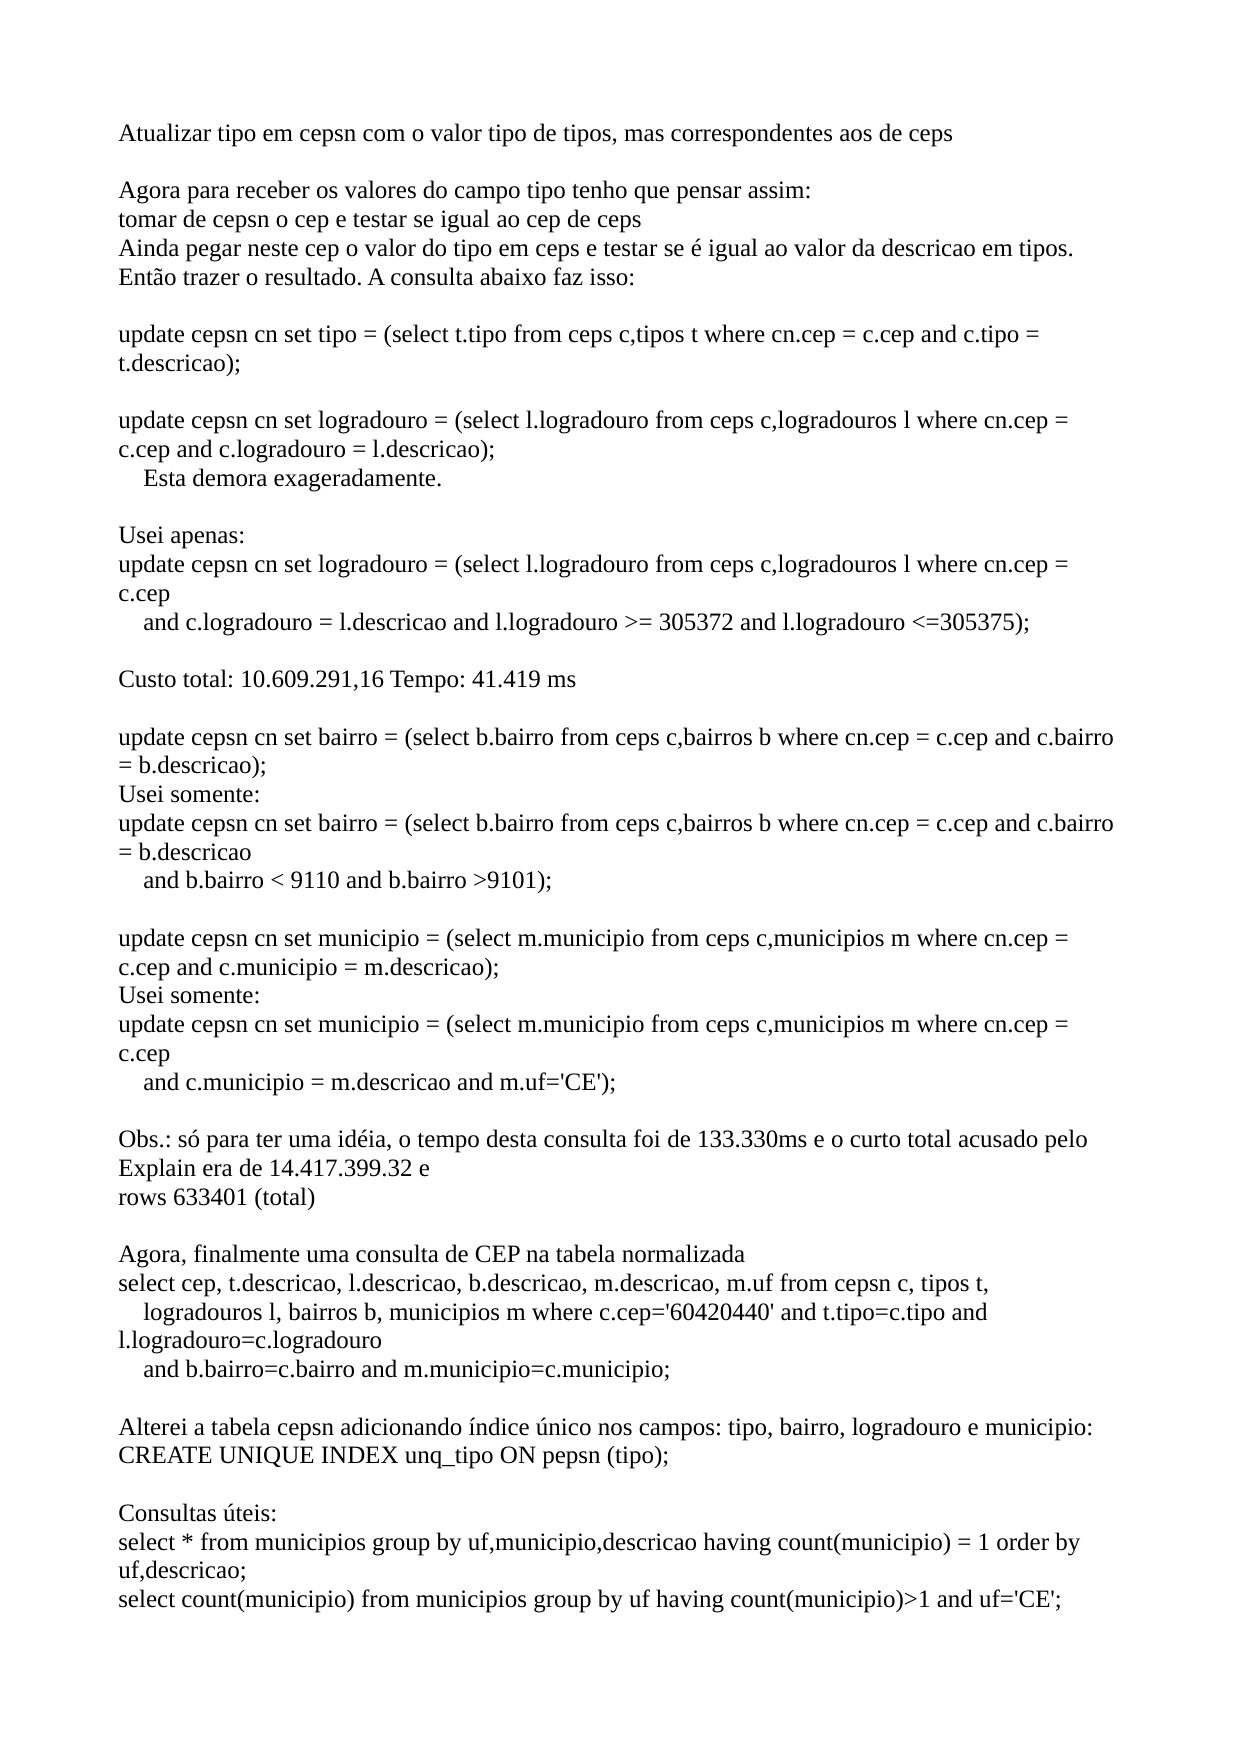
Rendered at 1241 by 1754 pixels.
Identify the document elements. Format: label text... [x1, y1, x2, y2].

text Atualizar tipo em cepsn com o valor tipo de tipos, mas correspondentes aos de ceps Agora para receber os valores do campo tipo tenho que pensar assim: tomar de cepsn o cep e testar se igual ao cep de ceps Ainda pegar neste cep o valor do tipo em ceps e testar se é igual ao valor da descricao em tipos. Então trazer o resultado. A consulta abaixo faz isso: update cepsn cn set tipo = (select t.tipo from ceps c,tipos t where cn.cep = c.cep and c.tipo = t.descricao); update cepsn cn set logradouro = (select l.logradouro from ceps c,logradouros l where cn.cep = c.cep and c.logradouro = l.descricao); Esta demora exageradamente. Usei apenas: update cepsn cn set logradouro = (select l.logradouro from ceps c,logradouros l where cn.cep = c.cep and c.logradouro = l.descricao and l.logradouro >= 305372 and l.logradouro <=305375); Custo total: 10.609.291,16 Tempo: 41.419 ms update cepsn cn set bairro = (select b.bairro from ceps c,bairros b where cn.cep = c.cep and c.bairro = b.descricao); Usei somente: update cepsn cn set bairro = (select b.bairro from ceps c,bairros b where cn.cep = c.cep and c.bairro = b.descricao and b.bairro < 9110 and b.bairro >9101); update cepsn cn set municipio = (select m.municipio from ceps c,municipios m where cn.cep = c.cep and c.municipio = m.descricao); Usei somente: update cepsn cn set municipio = (select m.municipio from ceps c,municipios m where cn.cep = c.cep and c.municipio = m.descricao and m.uf='CE'); Obs.: só para ter uma idéia, o tempo desta consulta foi de 133.330ms e o curto total acusado pelo Explain era de 14.417.399.32 e rows 633401 (total) Agora, finalmente uma consulta de CEP na tabela normalizada select cep, t.descricao, l.descricao, b.descricao, m.descricao, m.uf from cepsn c, tipos t, logradouros l, bairros b, municipios m where c.cep='60420440' and t.tipo=c.tipo and l.logradouro=c.logradouro and b.bairro=c.bairro and m.municipio=c.municipio; Alterei a tabela cepsn adicionando índice único nos campos: tipo, bairro, logradouro e municipio: CREATE UNIQUE INDEX unq_tipo ON pepsn (tipo); Consultas úteis: select * from municipios group by uf,municipio,descricao having count(municipio) = 1 order by uf,descricao; select count(municipio) from municipios group by uf having count(municipio)>1 and uf='CE'; [118, 118, 1122, 1613]
